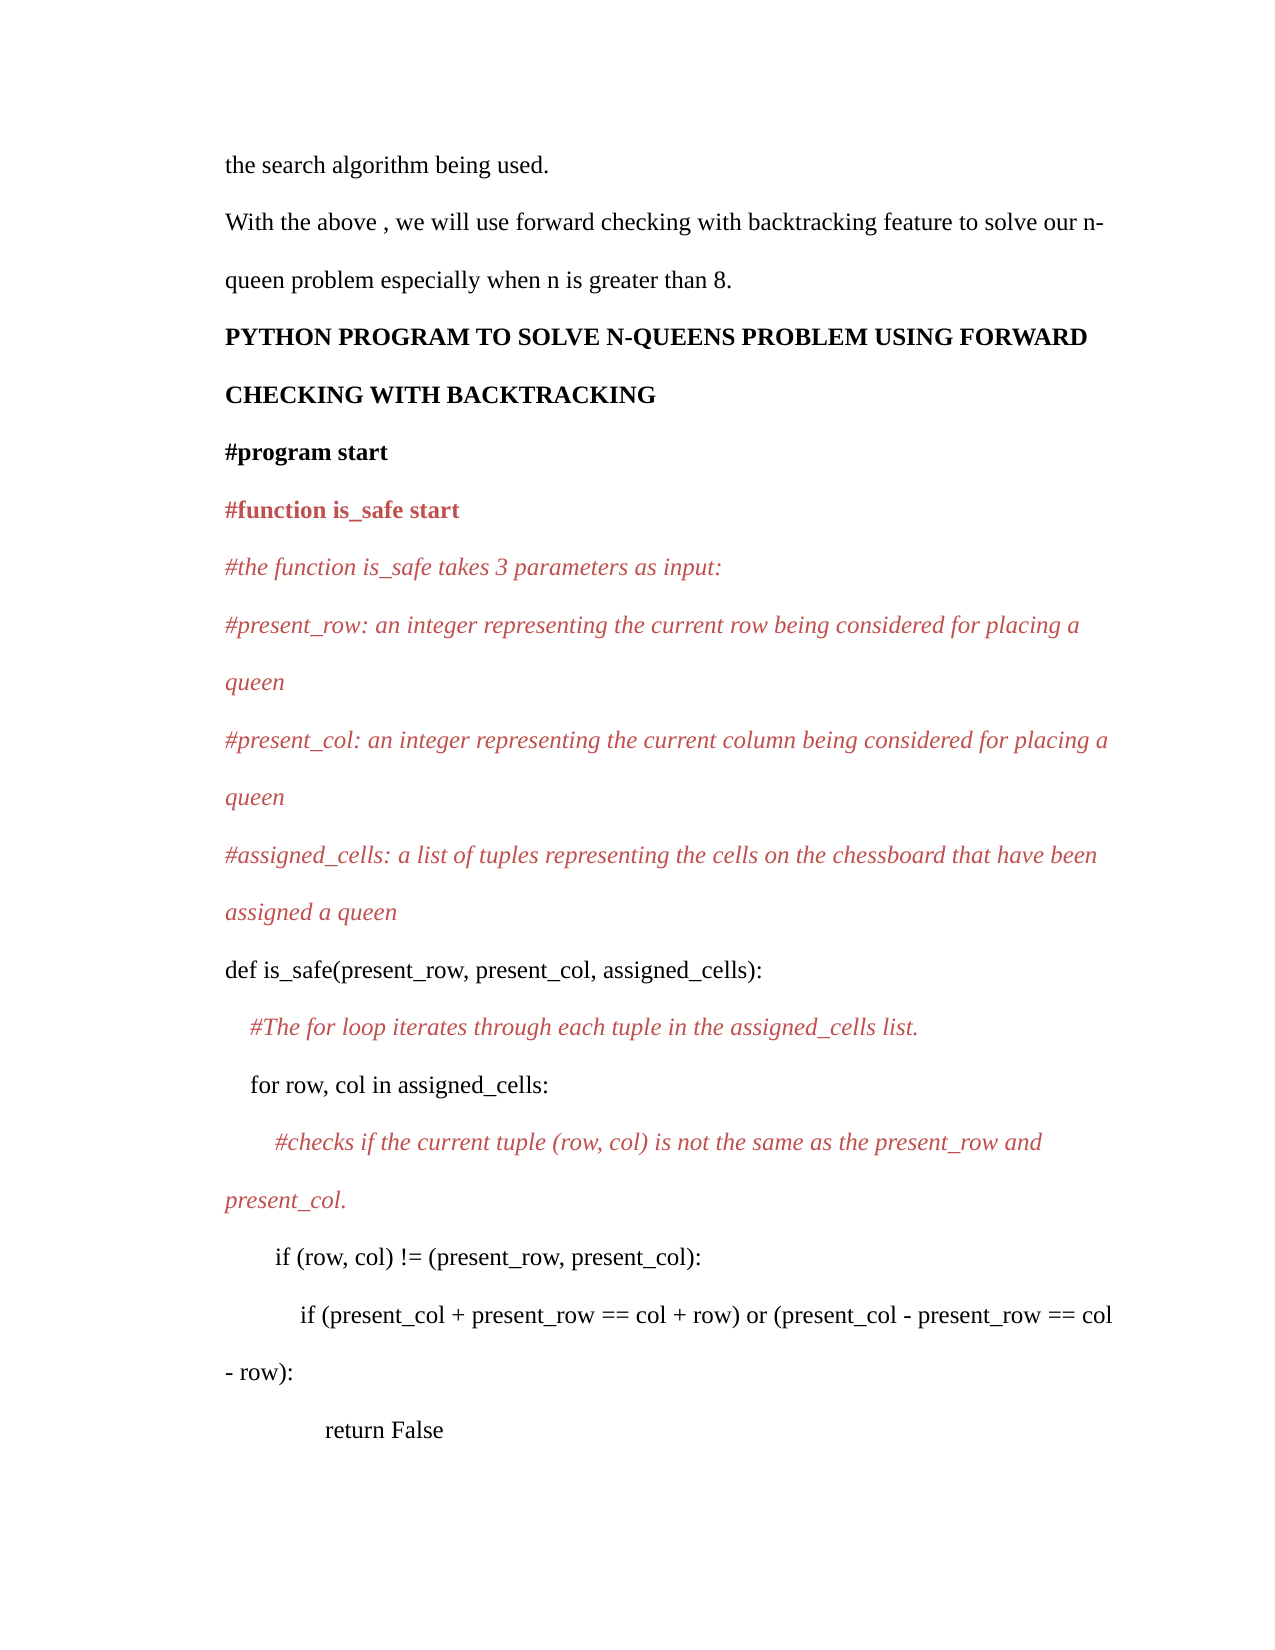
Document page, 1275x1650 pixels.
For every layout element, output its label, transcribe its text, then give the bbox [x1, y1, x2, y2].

text PYTHON PROGRAM TO SOLVE N-QUEENS PROBLEM USING FORWARD CHECKING WITH BACKTRACKING [225, 322, 1125, 409]
text return False [225, 1415, 1125, 1444]
text #function is_safe start [225, 495, 1125, 524]
text the search algorithm being used. [225, 150, 1125, 179]
text With the above , we will use forward checking with backtracking feature to solve our n-queen problem especially when n is greater than 8. [225, 207, 1125, 294]
text #the function is_safe takes 3 parameters as input: [225, 552, 1125, 581]
text def is_safe(present_row, present_col, assigned_cells): [225, 955, 1125, 984]
text #The for loop iterates through each tuple in the assigned_cells list. [225, 1012, 1125, 1041]
text if (present_col + present_row == col + row) or (present_col - present_row == col - row): [225, 1300, 1125, 1386]
text if (row, col) != (present_row, present_col): [225, 1242, 1125, 1271]
text #program start [225, 437, 1125, 466]
text #present_col: an integer representing the current column being considered for placing a queen [225, 725, 1125, 811]
text #assigned_cells: a list of tuples representing the cells on the chessboard that have been assigned a queen [225, 840, 1125, 926]
text #checks if the current tuple (row, col) is not the same as the present_row and present_col. [225, 1127, 1125, 1214]
text for row, col in assigned_cells: [225, 1070, 1125, 1099]
text #present_row: an integer representing the current row being considered for placing a queen [225, 610, 1125, 696]
